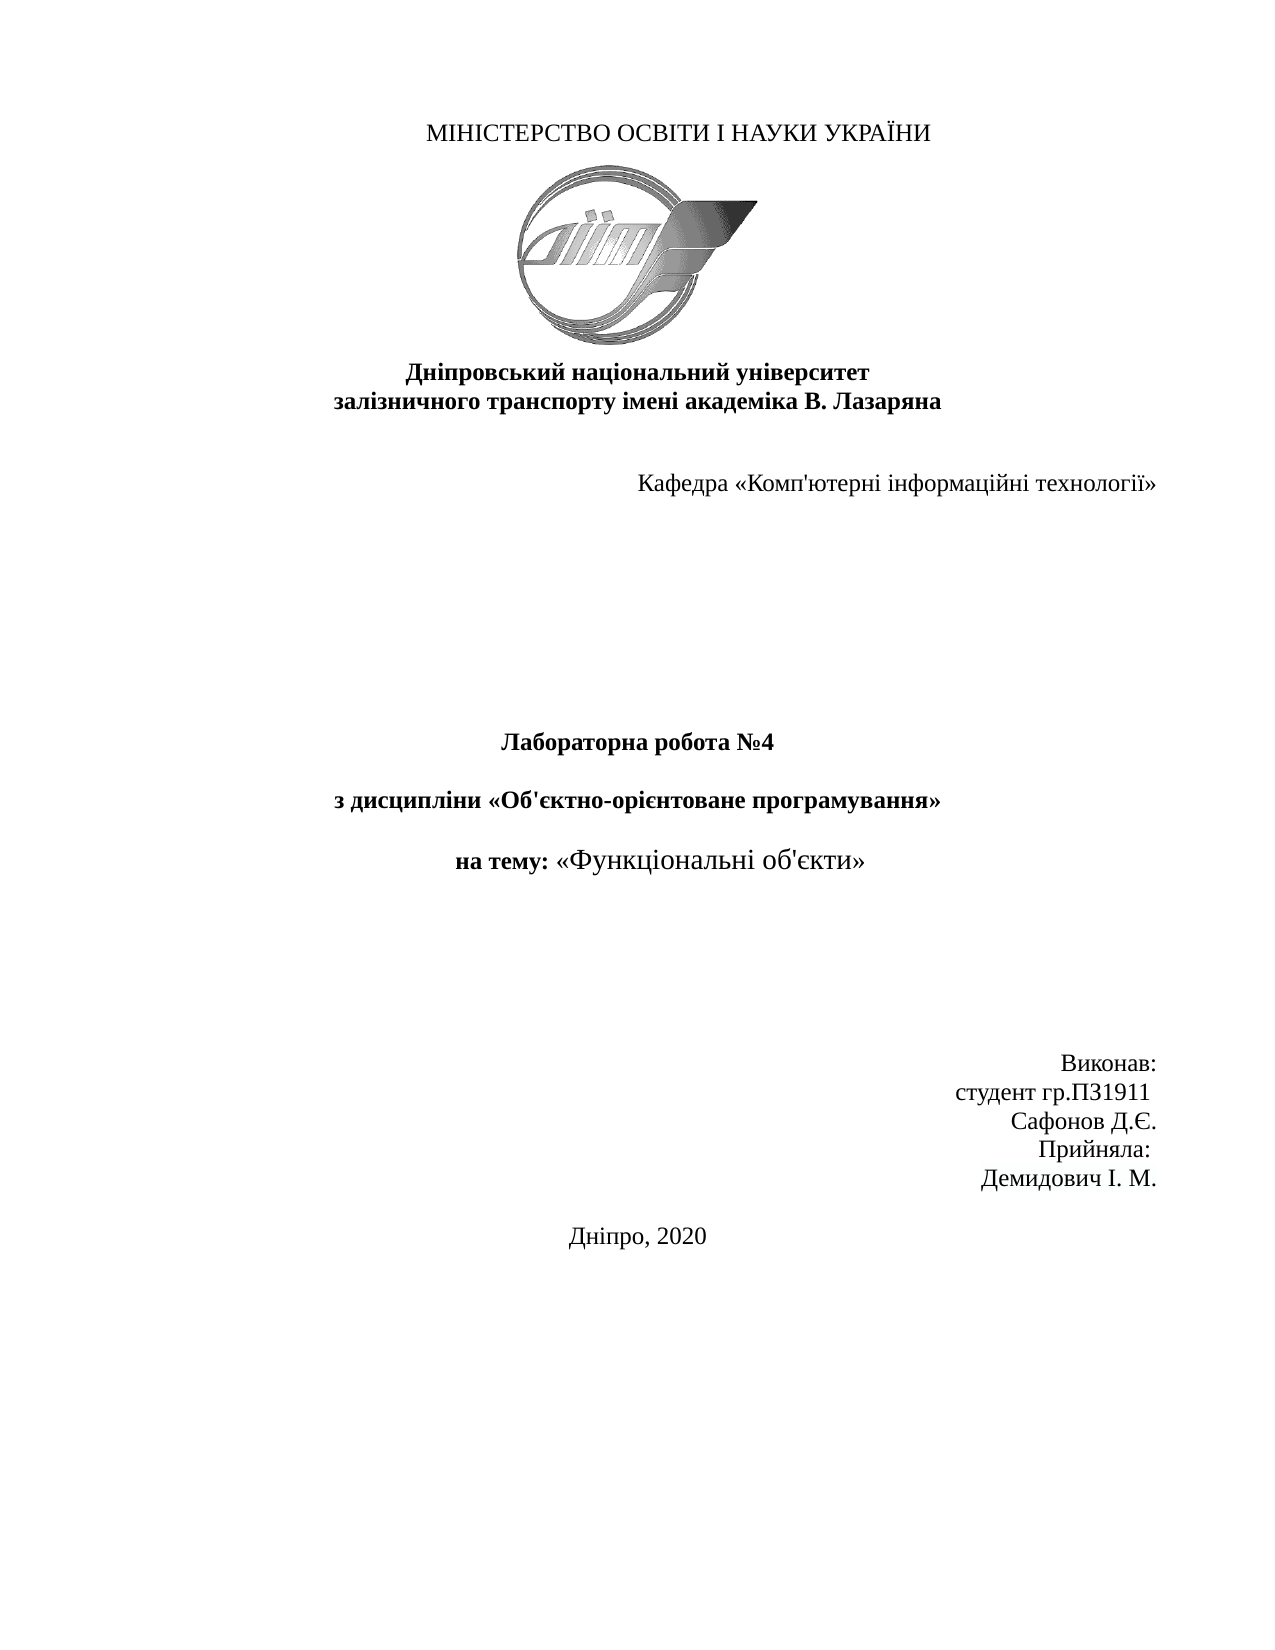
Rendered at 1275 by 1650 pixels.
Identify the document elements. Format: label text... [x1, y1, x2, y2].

text з дисципліни «Об'єктно-орієнтоване програмування» [118, 756, 1157, 813]
text Прийняла: [709, 1134, 1157, 1163]
text на тему: «Функціональні об'єкти» [118, 842, 1157, 876]
text Лабораторна робота №4 [118, 727, 1157, 756]
text Демидович І. М. [709, 1163, 1157, 1192]
text Кафедра «Комп'ютерні інформаційні технології» [118, 468, 1157, 497]
text Сафонов Д.Є. [709, 1106, 1157, 1134]
text Дніпро, 2020 [118, 1221, 1157, 1278]
text студент гр.ПЗ1911 [709, 1077, 1157, 1106]
text МІНІСТЕРСТВО ОСВІТИ І НАУКИ УКРАЇНИ [155, 118, 1157, 147]
text Дніпровський національний університет залізничного транспорту імені академіка В. Лазаряна [118, 357, 1157, 415]
text Виконав: [118, 1048, 1157, 1077]
